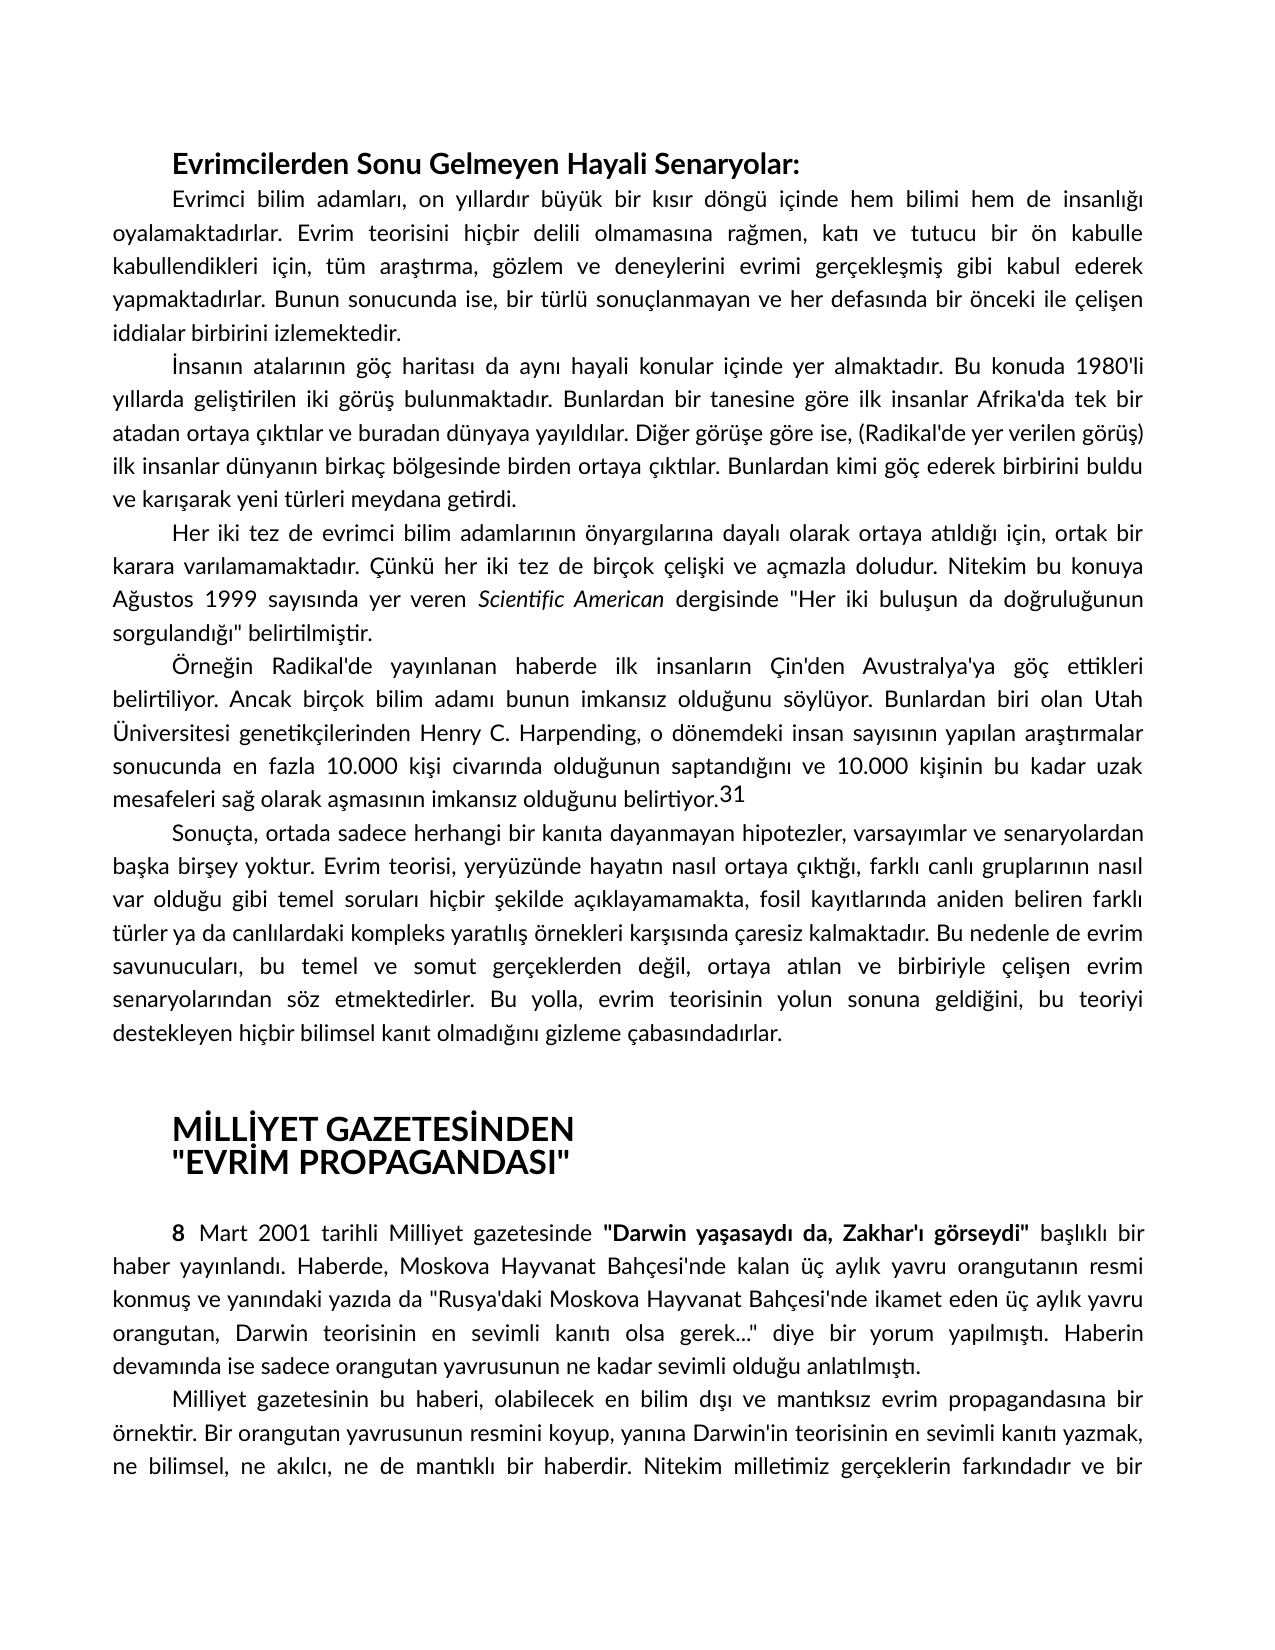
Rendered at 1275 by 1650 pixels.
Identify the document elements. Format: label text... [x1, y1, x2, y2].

text Evrimci bilim adamları, on yıllardır büyük bir kısır döngü içinde hem bilimi hem de insanlığı oyalamaktadırlar. Evrim teorisini hiçbir delili olmamasına rağmen, katı ve tutucu bir ön kabulle kabullendikleri için, tüm araştırma, gözlem ve deneylerini evrimi gerçekleşmiş gibi kabul ederek yapmaktadırlar. Bunun sonucunda ise, bir türlü sonuçlanmayan ve her defasında bir önceki ile çelişen iddialar birbirini izlemektedir. [112, 181, 1145, 348]
text 8 Mart 2001 tarihli Milliyet gazetesinde "Darwin yaşasaydı da, Zakhar'ı görseydi" başlıklı bir haber yayınlandı. Haberde, Moskova Hayvanat Bahçesi'nde kalan üç aylık yavru orangutanın resmi konmuş ve yanındaki yazıda da "Rusya'daki Moskova Hayvanat Bahçesi'nde ikamet eden üç aylık yavru orangutan, Darwin teorisinin en sevimli kanıtı olsa gerek..." diye bir yorum yapılmıştı. Haberin devamında ise sadece orangutan yavrusunun ne kadar sevimli olduğu anlatılmıştı. [112, 1214, 1145, 1381]
text İnsanın atalarının göç haritası da aynı hayali konular içinde yer almaktadır. Bu konuda 1980'li yıllarda geliştirilen iki görüş bulunmaktadır. Bunlardan bir tanesine göre ilk insanlar Afrika'da tek bir atadan ortaya çıktılar ve buradan dünyaya yayıldılar. Diğer görüşe göre ise, (Radikal'de yer verilen görüş) ilk insanlar dünyanın birkaç bölgesinde birden ortaya çıktılar. Bunlardan kimi göç ederek birbirini buldu ve karışarak yeni türleri meydana getirdi. [112, 348, 1145, 514]
text Evrimcilerden Sonu Gelmeyen Hayali Senaryolar: [112, 148, 1145, 181]
text Örneğin Radikal'de yayınlanan haberde ilk insanların Çin'den Avustralya'ya göç ettikleri belirtiliyor. Ancak birçok bilim adamı bunun imkansız olduğunu söylüyor. Bunlardan biri olan Utah Üniversitesi genetikçilerinden Henry C. Harpending, o dönemdeki insan sayısının yapılan araştırmalar sonucunda en fazla 10.000 kişi civarında olduğunun saptandığını ve 10.000 kişinin bu kadar uzak mesafeleri sağ olarak aşmasının imkansız olduğunu belirtiyor.31 [112, 648, 1145, 814]
text MİLLİYET GAZETESİNDEN [112, 1114, 1145, 1148]
text Sonuçta, ortada sadece herhangi bir kanıta dayanmayan hipotezler, varsayımlar ve senaryolardan başka birşey yoktur. Evrim teorisi, yeryüzünde hayatın nasıl ortaya çıktığı, farklı canlı gruplarının nasıl var olduğu gibi temel soruları hiçbir şekilde açıklayamamakta, fosil kayıtlarında aniden beliren farklı türler ya da canlılardaki kompleks yaratılış örnekleri karşısında çaresiz kalmaktadır. Bu nedenle de evrim savunucuları, bu temel ve somut gerçeklerden değil, ortaya atılan ve birbiriyle çelişen evrim senaryolarından söz etmektedirler. Bu yolla, evrim teorisinin yolun sonuna geldiğini, bu teoriyi destekleyen hiçbir bilimsel kanıt olmadığını gizleme çabasındadırlar. [112, 814, 1145, 1048]
text "EVRİM PROPAGANDASI" [112, 1148, 1145, 1181]
text Milliyet gazetesinin bu haberi, olabilecek en bilim dışı ve mantıksız evrim propagandasına bir örnektir. Bir orangutan yavrusunun resmini koyup, yanına Darwin'in teorisinin en sevimli kanıtı yazmak, ne bilimsel, ne akılcı, ne de mantıklı bir haberdir. Nitekim milletimiz gerçeklerin farkındadır ve bir [112, 1381, 1145, 1481]
text Her iki tez de evrimci bilim adamlarının önyargılarına dayalı olarak ortaya atıldığı için, ortak bir karara varılamamaktadır. Çünkü her iki tez de birçok çelişki ve açmazla doludur. Nitekim bu konuya Ağustos 1999 sayısında yer veren Scientific American dergisinde "Her iki buluşun da doğruluğunun sorgulandığı" belirtilmiştir. [112, 514, 1145, 648]
